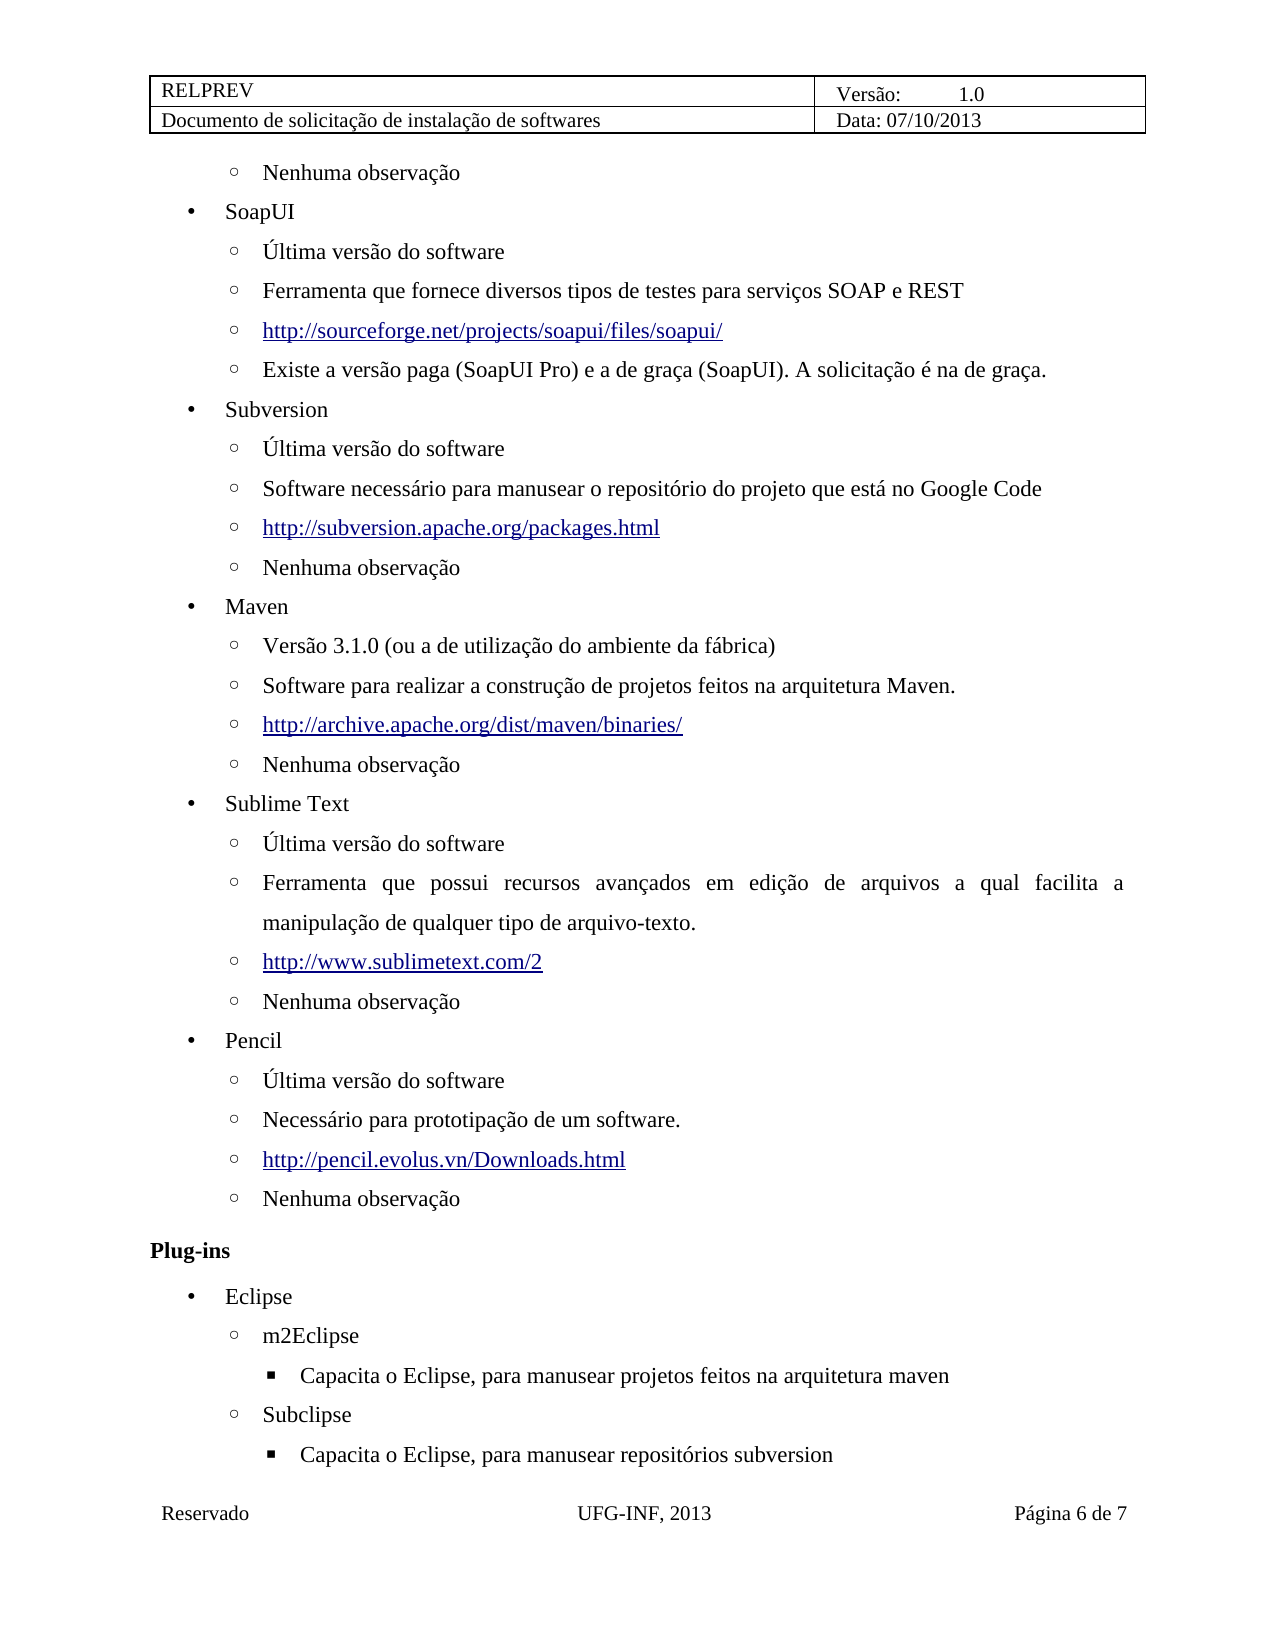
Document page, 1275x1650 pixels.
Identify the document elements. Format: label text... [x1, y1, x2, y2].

list Existe a versão paga (SoapUI Pro) e a de graça (SoapUI). A solicitação é na de graça. [225, 356, 1125, 383]
list http://archive.apache.org/dist/maven/binaries/ [225, 712, 1125, 738]
list Versão 3.1.0 (ou a de utilização do ambiente da fábrica) [225, 633, 1125, 659]
list Subversion [187, 396, 1125, 422]
list Nenhuma observação [225, 988, 1125, 1014]
list Última versão do software [225, 238, 1125, 264]
list Necessário para prototipação de um software. [225, 1106, 1125, 1133]
list Última versão do software [225, 435, 1125, 462]
list Última versão do software [225, 1067, 1125, 1093]
list Nenhuma observação [225, 554, 1125, 580]
list Maven [187, 593, 1125, 619]
list http://pencil.evolus.vn/Downloads.html [225, 1146, 1125, 1172]
list Eclipse [187, 1283, 1125, 1309]
list Sublime Text [187, 791, 1125, 817]
list Ferramenta que possui recursos avançados em edição de arquivos a qual facilita a manipulação de qualquer tipo de arquivo-texto. [225, 869, 1125, 935]
list Última versão do software [225, 830, 1125, 856]
list http://www.sublimetext.com/2 [225, 948, 1125, 975]
list Software necessário para manusear o repositório do projeto que está no Google Code [225, 475, 1125, 501]
list Software para realizar a construção de projetos feitos na arquitetura Maven. [225, 672, 1125, 698]
list SoapUI [187, 198, 1125, 225]
subtitle Plug-ins [150, 1237, 1125, 1264]
list Nenhuma observação [225, 1185, 1125, 1212]
list Nenhuma observação [225, 751, 1125, 777]
list Capacita o Eclipse, para manusear projetos feitos na arquitetura maven [262, 1362, 1125, 1388]
list http://sourceforge.net/projects/soapui/files/soapui/ [225, 317, 1125, 343]
list Subclipse [225, 1401, 1125, 1428]
list http://subversion.apache.org/packages.html [225, 514, 1125, 541]
list Ferramenta que fornece diversos tipos de testes para serviços SOAP e REST [225, 277, 1125, 304]
list Nenhuma observação [225, 159, 1125, 185]
list m2Eclipse [225, 1322, 1125, 1349]
list Pencil [187, 1027, 1125, 1054]
list Capacita o Eclipse, para manusear repositórios subversion [262, 1441, 1125, 1467]
